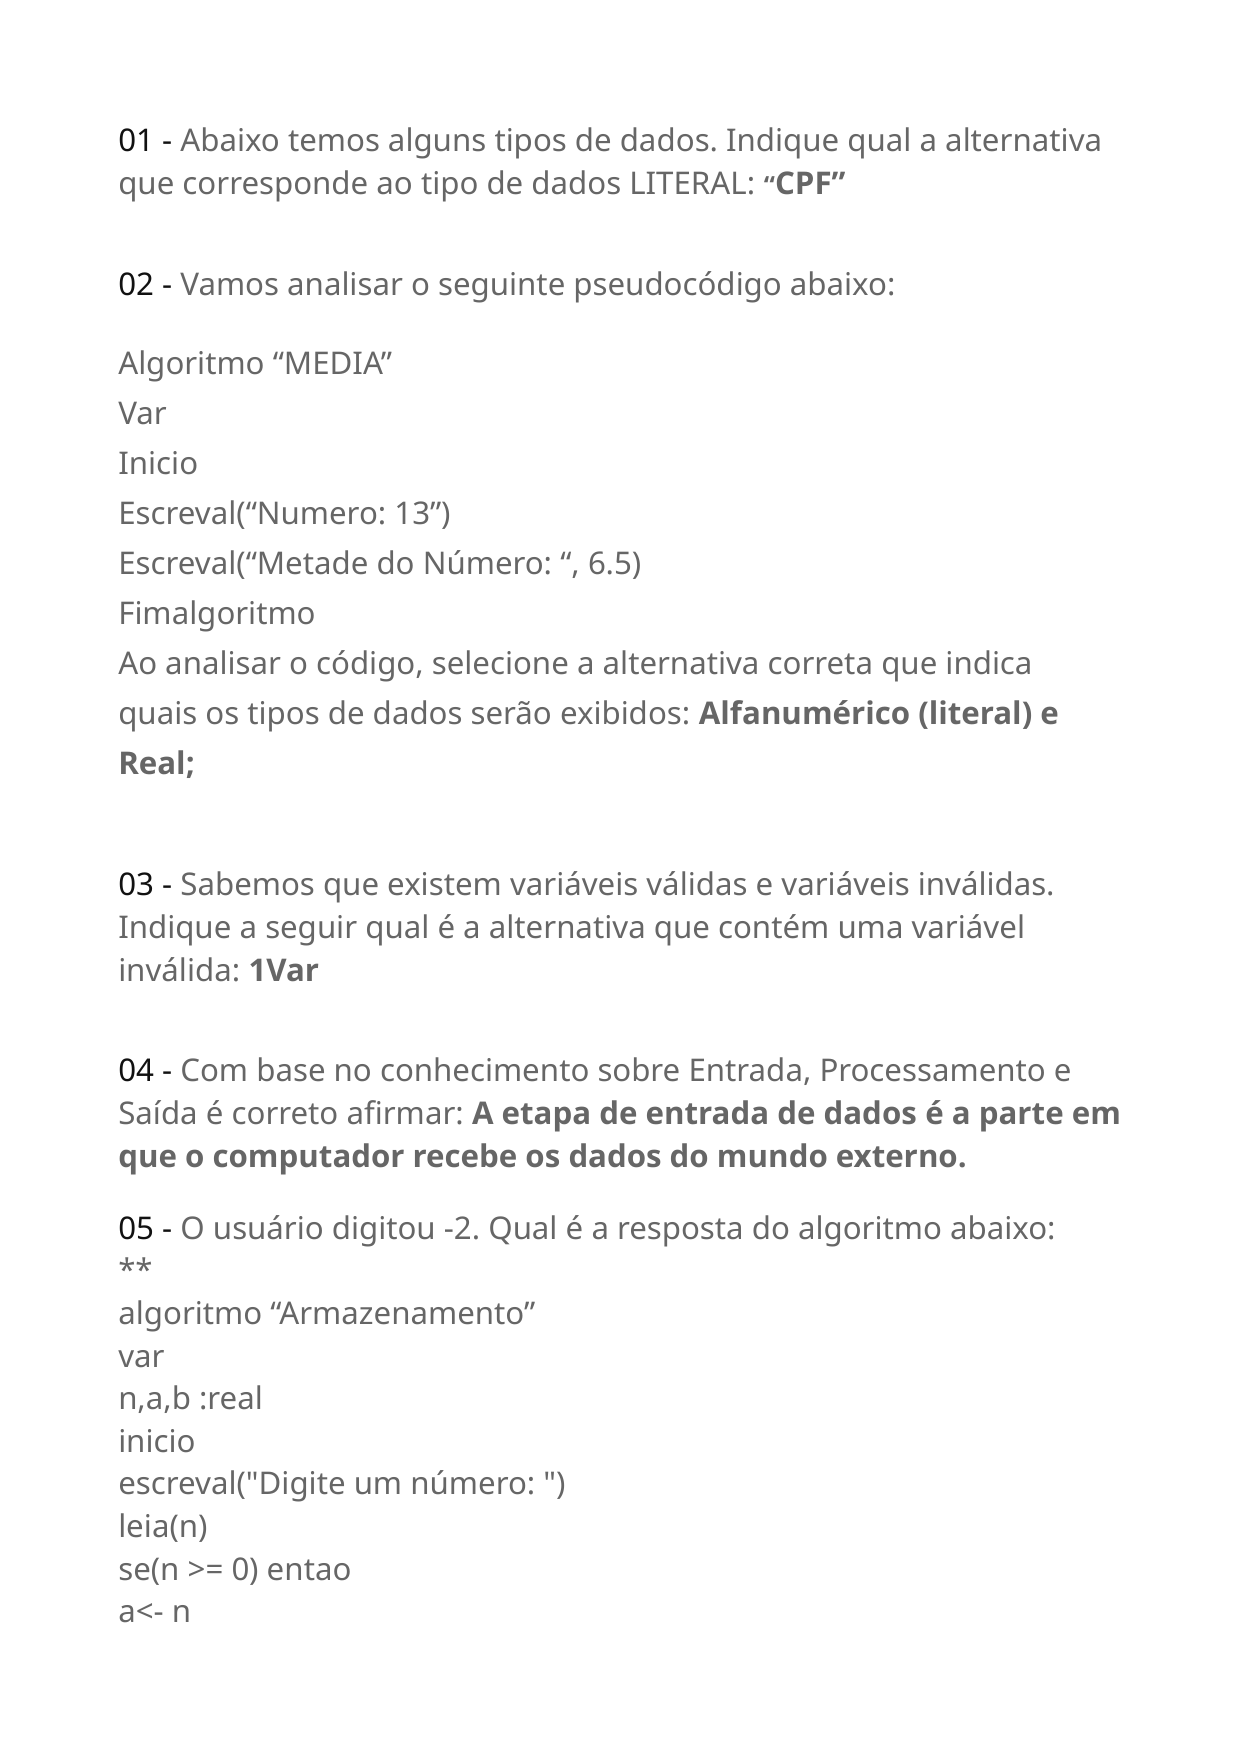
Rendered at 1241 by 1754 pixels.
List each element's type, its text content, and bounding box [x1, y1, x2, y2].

text 05 - O usuário digitou -2. Qual é a resposta do algoritmo abaixo: ** algoritmo “Armazenamento” var n,a,b :real inicio escreval("Digite um número: ") leia(n) se(n >= 0) entao a<- n [118, 1206, 1122, 1632]
text 04 - Com base no conhecimento sobre Entrada, Processamento e Saída é correto afirmar: A etapa de entrada de dados é a parte em que o computador recebe os dados do mundo externo. [118, 1048, 1122, 1176]
text 01 - Abaixo temos alguns tipos de dados. Indique qual a alternativa que corresponde ao tipo de dados LITERAL: “CPF” [118, 118, 1122, 203]
text 02 - Vamos analisar o seguinte pseudocódigo abaixo: [118, 262, 1122, 304]
text Algoritmo “MEDIA” Var Inicio Escreval(“Numero: 13”) Escreval(“Metade do Número: “, 6.5) Fimalgoritmo Ao analisar o código, selecione a alternativa correta que indica quais os tipos de dados serão exibidos: Alfanumérico (literal) e Real; [118, 334, 1059, 784]
text 03 - Sabemos que existem variáveis válidas e variáveis inválidas. Indique a seguir qual é a alternativa que contém uma variável inválida: 1Var [118, 862, 1122, 990]
